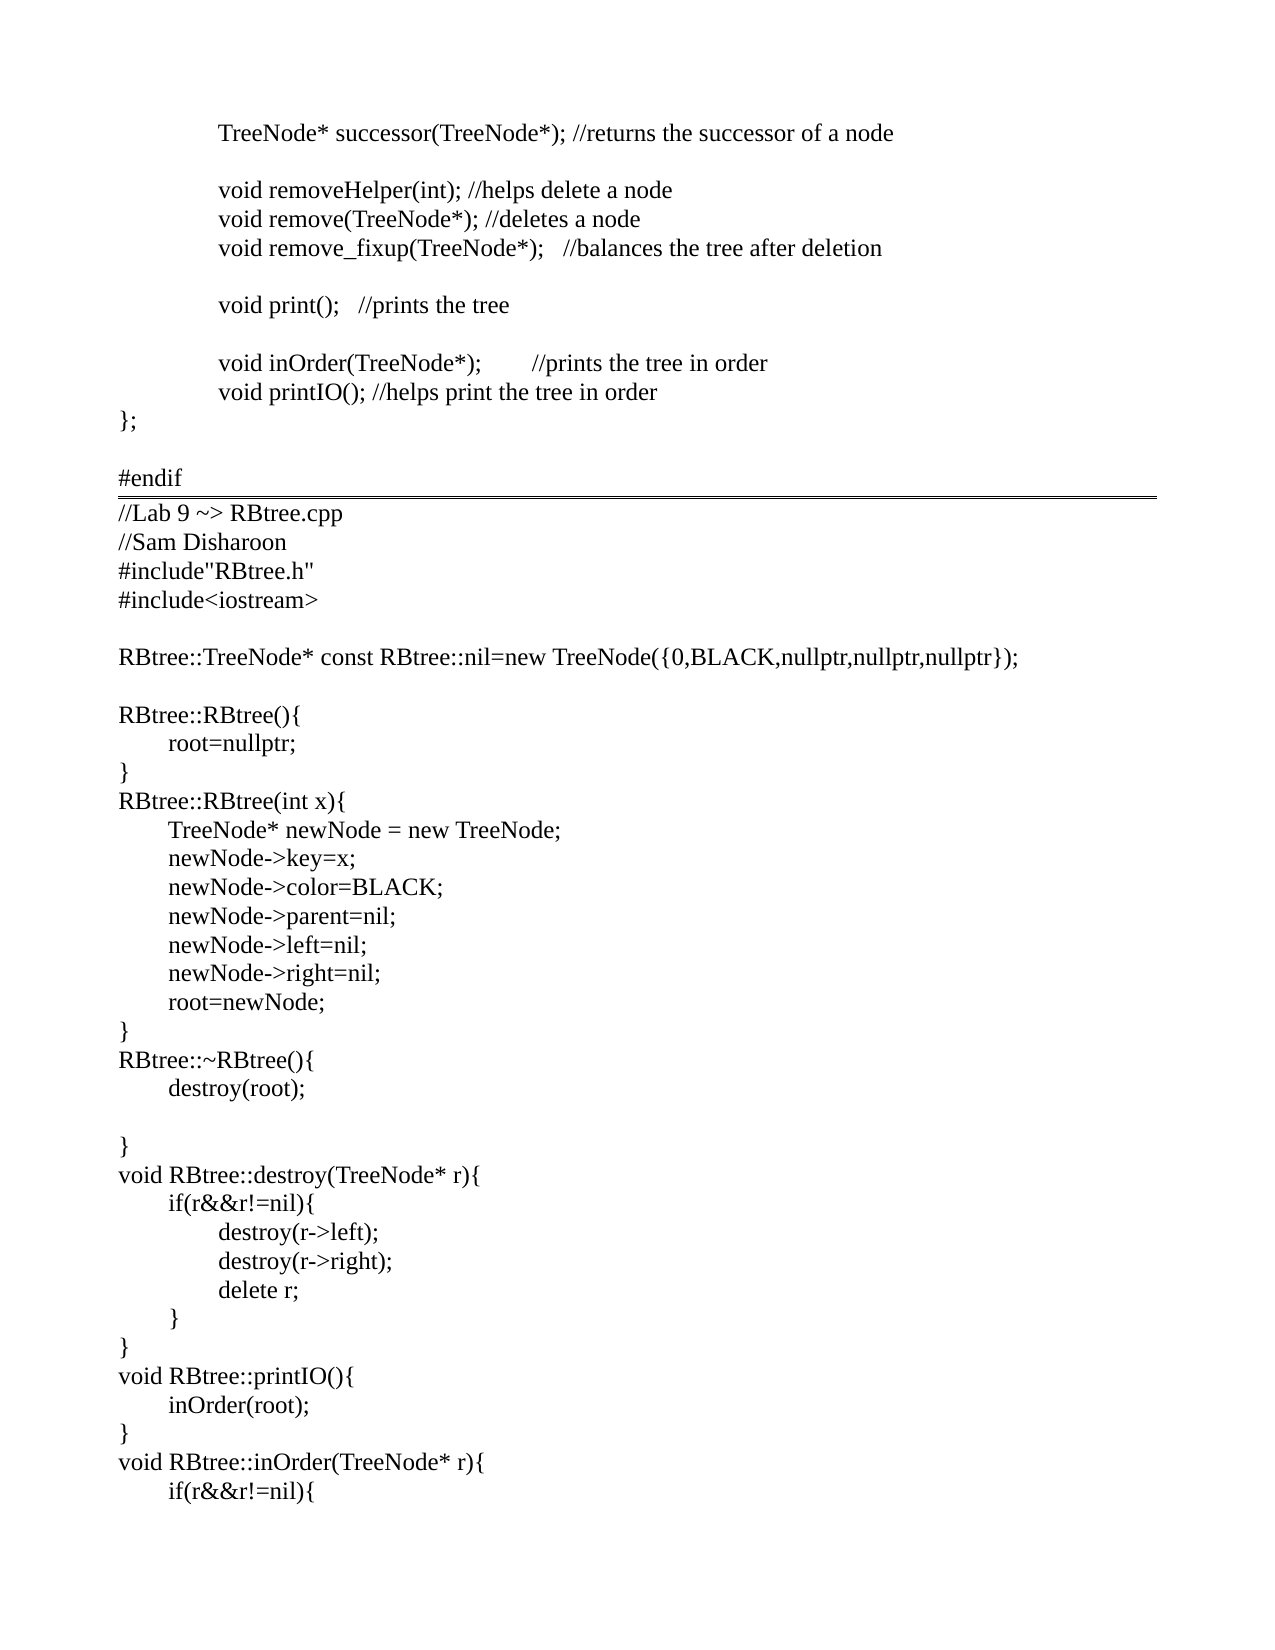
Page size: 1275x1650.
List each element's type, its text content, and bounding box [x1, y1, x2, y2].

text newNode->left=nil; [118, 930, 1157, 958]
text root=newNode; [118, 987, 1157, 1016]
text #include<iostream> [118, 585, 1157, 613]
text } [118, 1131, 1157, 1160]
text } [118, 1016, 1157, 1045]
text //Lab 9 ~> RBtree.cpp [118, 499, 1157, 527]
text TreeNode* newNode = new TreeNode; [118, 815, 1157, 843]
text } [118, 1418, 1157, 1447]
text if(r&&r!=nil){ [118, 1188, 1157, 1217]
text void RBtree::destroy(TreeNode* r){ [118, 1160, 1157, 1188]
text void remove(TreeNode*); //deletes a node [118, 204, 1157, 233]
text inOrder(root); [118, 1390, 1157, 1418]
text void RBtree::inOrder(TreeNode* r){ [118, 1447, 1157, 1476]
text RBtree::TreeNode* const RBtree::nil=new TreeNode({0,BLACK,nullptr,nullptr,nullptr}); [118, 642, 1157, 671]
text void remove_fixup(TreeNode*); //balances the tree after deletion [118, 233, 1157, 262]
text RBtree::~RBtree(){ [118, 1045, 1157, 1073]
text RBtree::RBtree(int x){ [118, 786, 1157, 815]
text } [118, 1332, 1157, 1361]
text destroy(r->right); [118, 1246, 1157, 1275]
text void removeHelper(int); //helps delete a node [118, 176, 1157, 204]
text destroy(root); [118, 1073, 1157, 1102]
text #include"RBtree.h" [118, 556, 1157, 585]
text newNode->key=x; [118, 843, 1157, 872]
text void print(); //prints the tree [118, 291, 1157, 319]
text #endif [118, 463, 1157, 496]
text root=nullptr; [118, 728, 1157, 757]
text newNode->color=BLACK; [118, 872, 1157, 901]
text delete r; [118, 1275, 1157, 1303]
text } [118, 757, 1157, 786]
text newNode->right=nil; [118, 958, 1157, 987]
text void RBtree::printIO(){ [118, 1361, 1157, 1390]
text void printIO(); //helps print the tree in order [118, 377, 1157, 406]
text destroy(r->left); [118, 1217, 1157, 1246]
text } [118, 1303, 1157, 1332]
text TreeNode* successor(TreeNode*); //returns the successor of a node [118, 118, 1157, 147]
text newNode->parent=nil; [118, 901, 1157, 930]
text RBtree::RBtree(){ [118, 700, 1157, 728]
text void inOrder(TreeNode*); //prints the tree in order [118, 348, 1157, 377]
text //Sam Disharoon [118, 527, 1157, 556]
text }; [118, 406, 1157, 434]
text if(r&&r!=nil){ [118, 1476, 1157, 1505]
